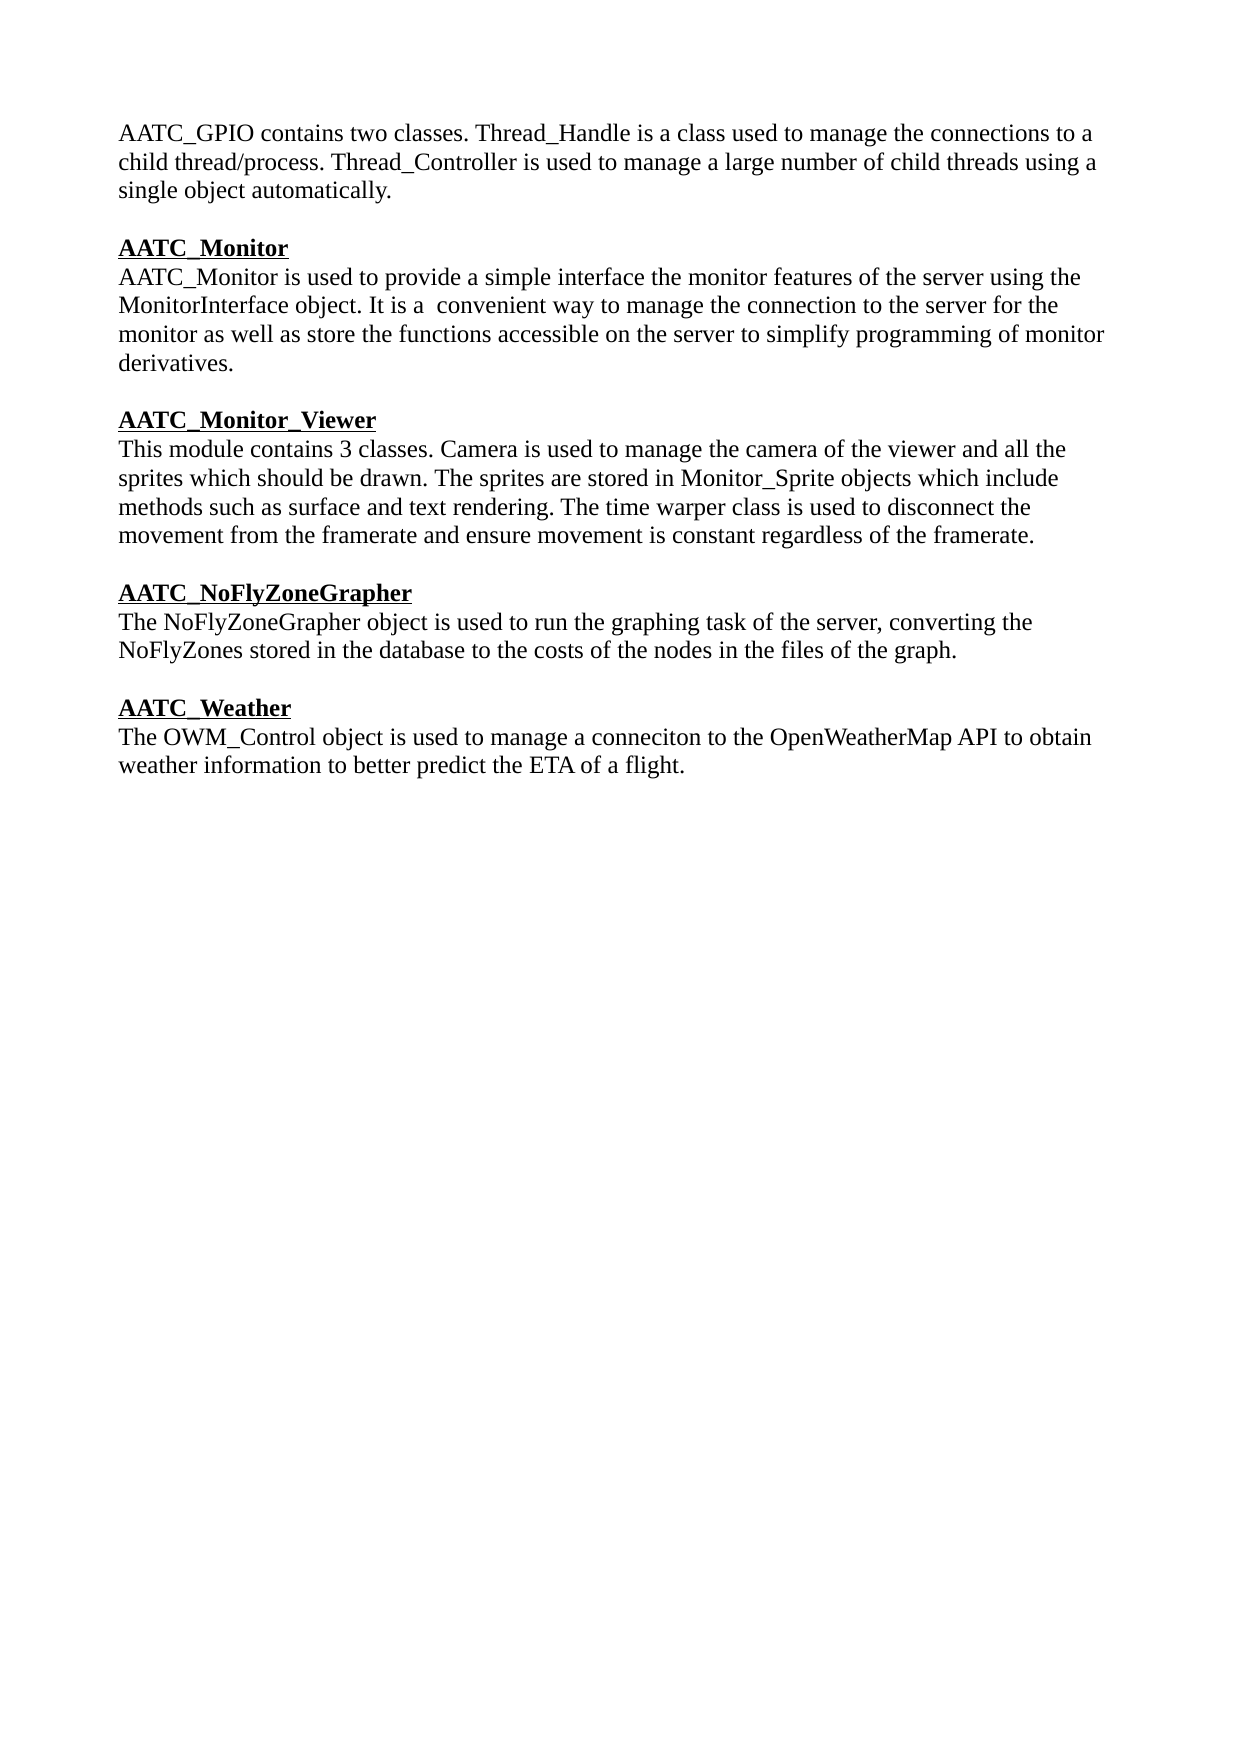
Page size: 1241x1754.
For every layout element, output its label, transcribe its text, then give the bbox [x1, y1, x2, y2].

text AATC_NoFlyZoneGrapher [118, 578, 1122, 607]
text The NoFlyZoneGrapher object is used to run the graphing task of the server, converting the NoFlyZones stored in the database to the costs of the nodes in the files of the graph. [118, 607, 1122, 664]
text AATC_Monitor [118, 233, 1122, 262]
text The OWM_Control object is used to manage a conneciton to the OpenWeatherMap API to obtain weather information to better predict the ETA of a flight. [118, 722, 1122, 779]
text AATC_GPIO contains two classes. Thread_Handle is a class used to manage the connections to a child thread/process. Thread_Controller is used to manage a large number of child threads using a single object automatically. [118, 118, 1122, 204]
text AATC_Weather [118, 693, 1122, 722]
text AATC_Monitor_Viewer [118, 406, 1122, 434]
text AATC_Monitor is used to provide a simple interface the monitor features of the server using the MonitorInterface object. It is a convenient way to manage the connection to the server for the monitor as well as store the functions accessible on the server to simplify programming of monitor derivatives. [118, 262, 1122, 377]
text This module contains 3 classes. Camera is used to manage the camera of the viewer and all the sprites which should be drawn. The sprites are stored in Monitor_Sprite objects which include methods such as surface and text rendering. The time warper class is used to disconnect the movement from the framerate and ensure movement is constant regardless of the framerate. [118, 434, 1122, 549]
